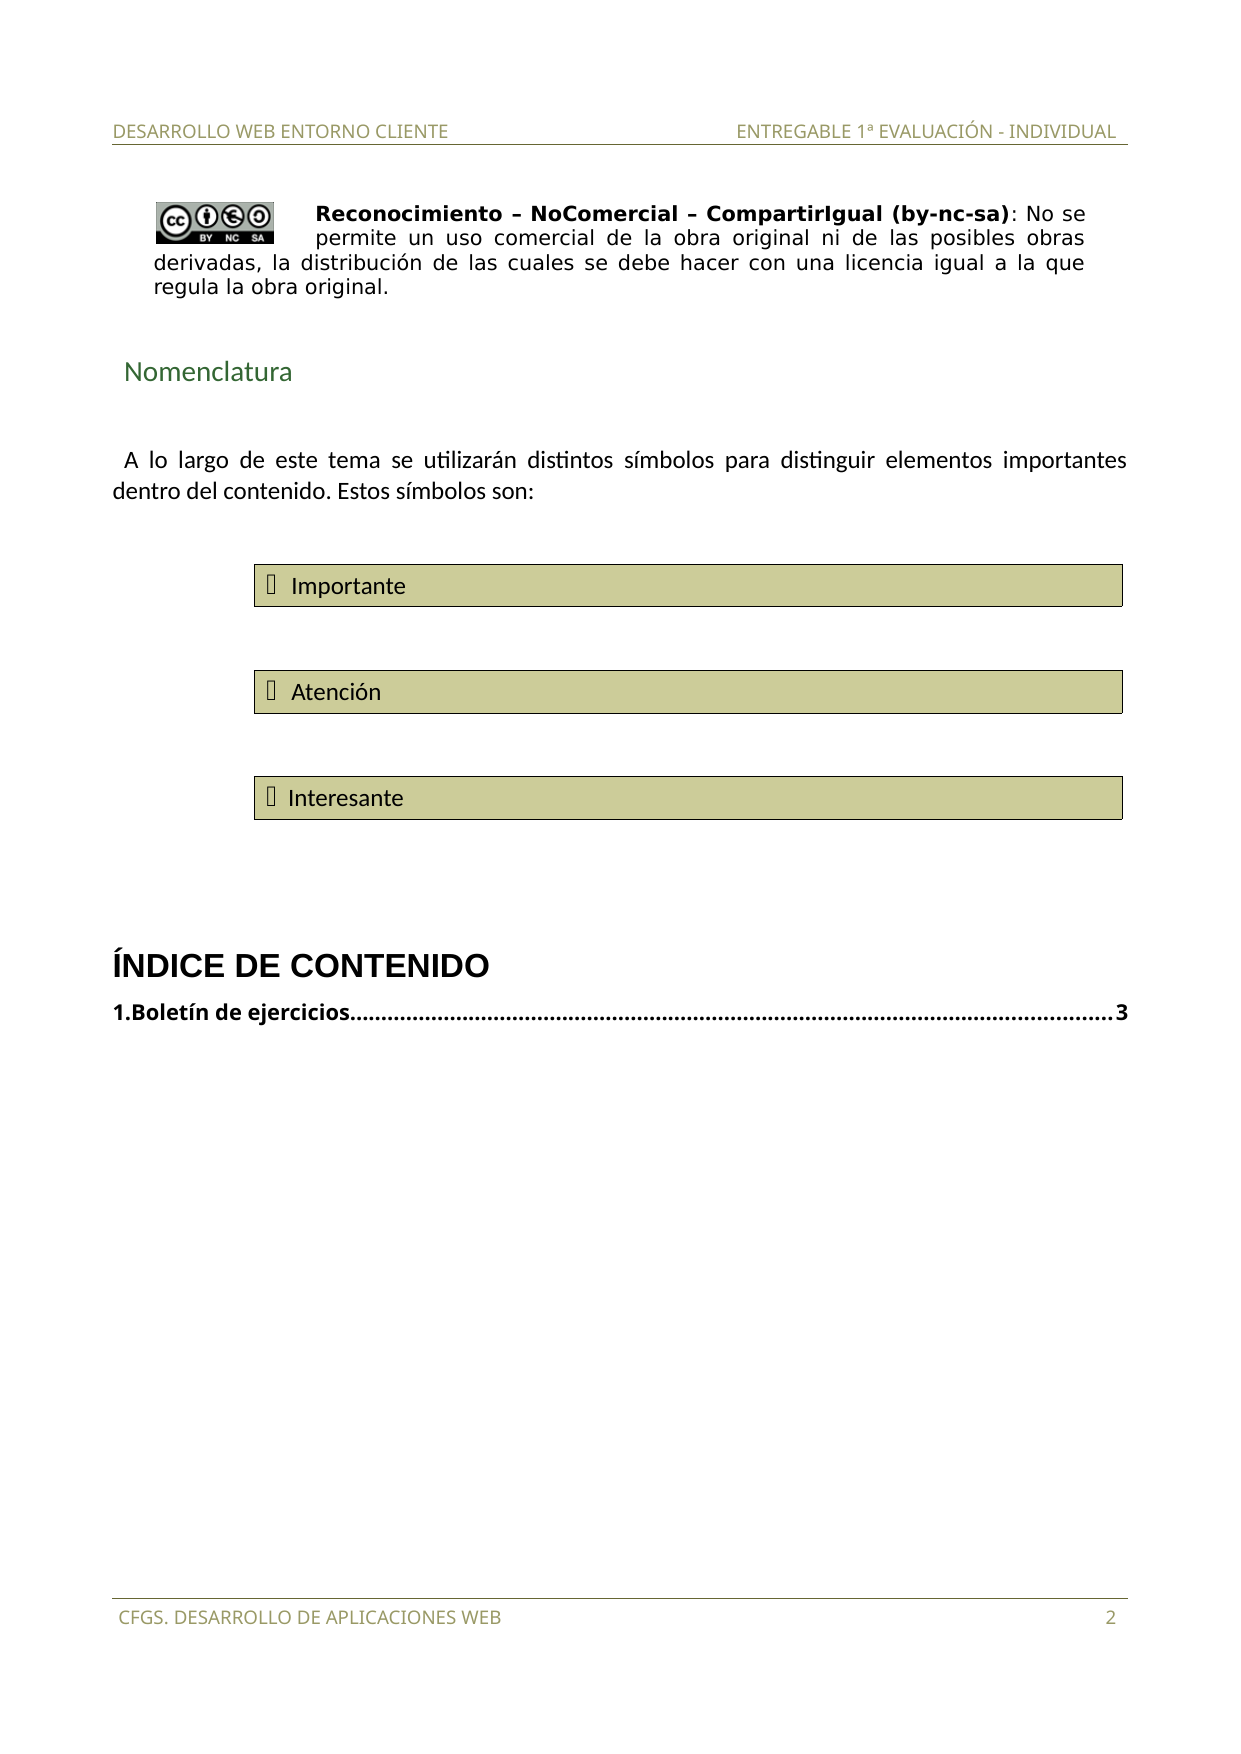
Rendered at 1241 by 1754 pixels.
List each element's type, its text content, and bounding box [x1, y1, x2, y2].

subtitle Índice de contenido [112, 946, 1128, 985]
text A lo largo de este tema se utilizarán distintos símbolos para distinguir elementos importantes dentro del contenido. Estos símbolos son: [112, 444, 1128, 506]
text Nomenclatura [112, 353, 1128, 389]
text  Atención [255, 671, 1122, 713]
text Reconocimiento – NoComercial – CompartirIgual (by-nc-sa): No se permite un uso comercial de la obra original ni de las posibles obras derivadas, la distribución de las cuales se debe hacer con una licencia igual a la que regula la obra original. [153, 202, 1086, 299]
picture [156, 202, 274, 244]
text  Importante [255, 565, 1122, 606]
text 1.Boletín de ejercicios 3 [112, 997, 1128, 1027]
text  Interesante [255, 777, 1122, 819]
